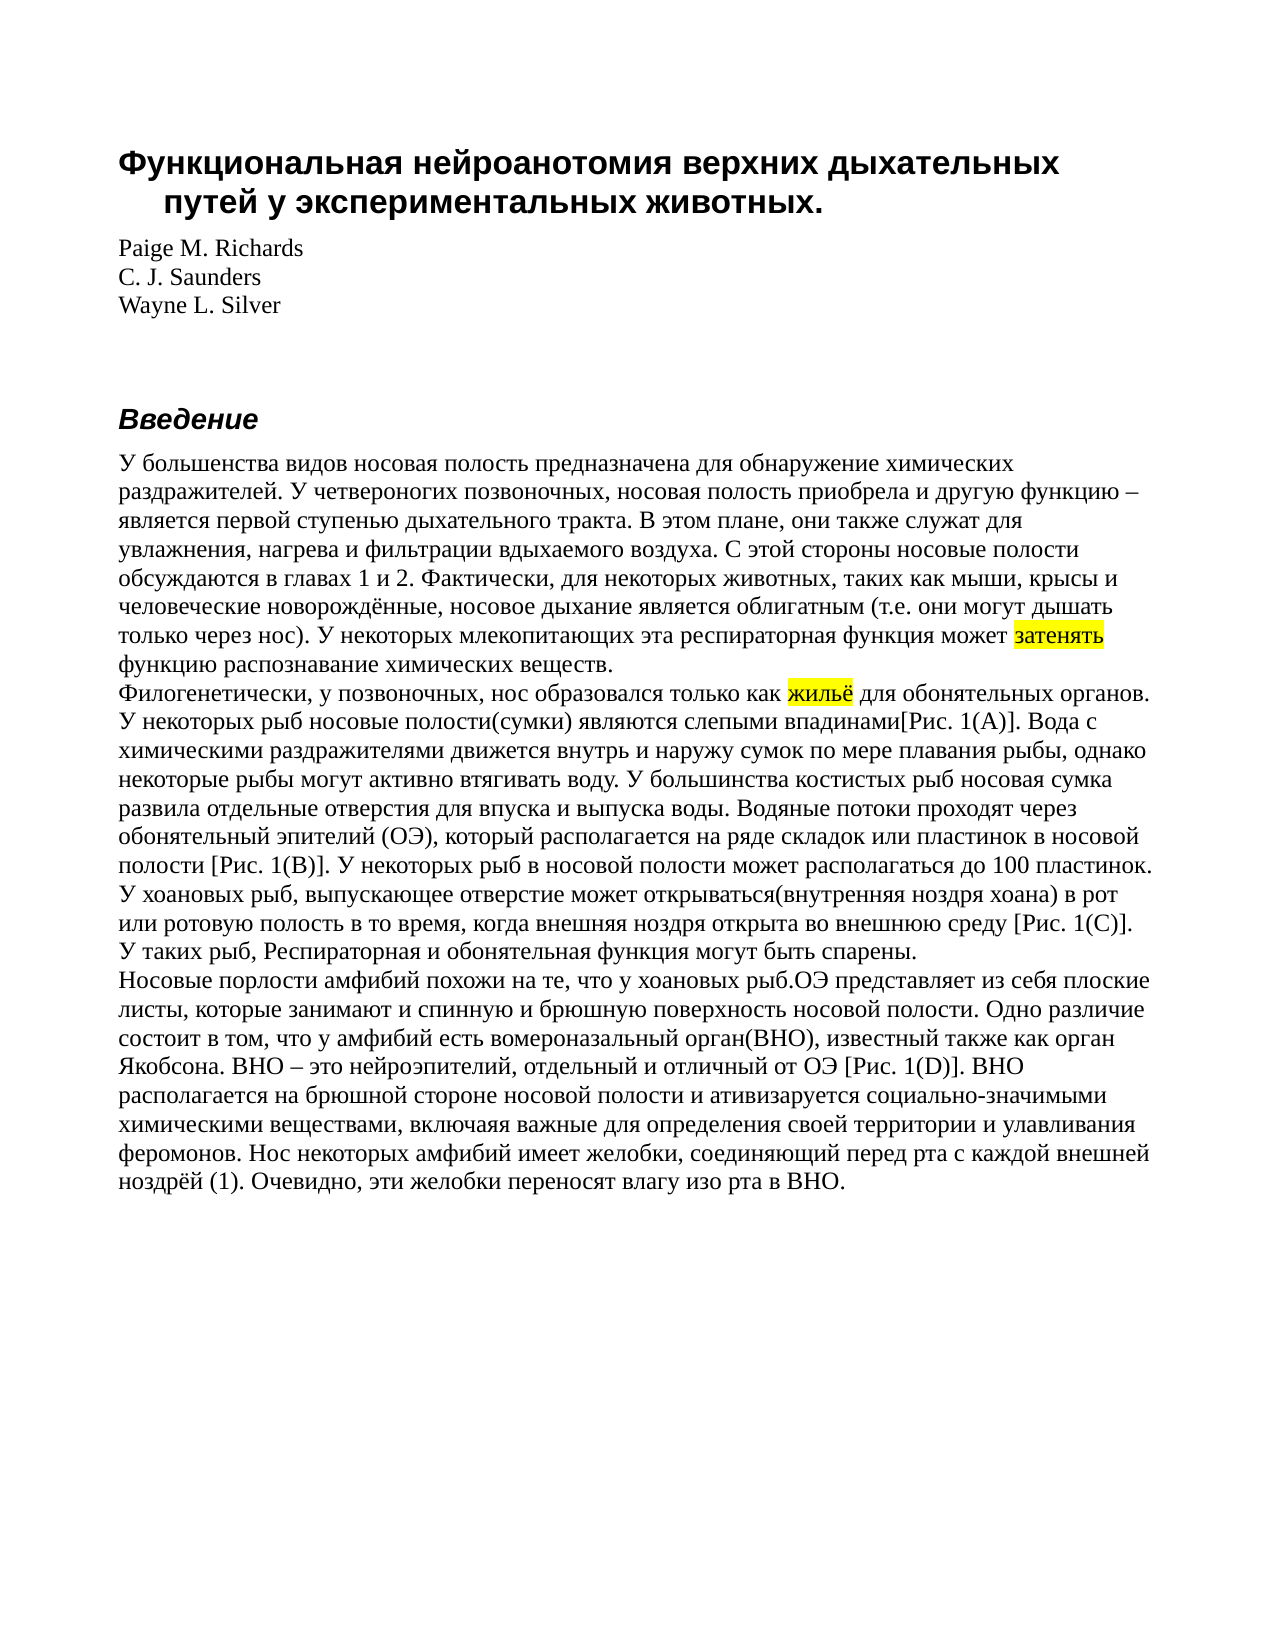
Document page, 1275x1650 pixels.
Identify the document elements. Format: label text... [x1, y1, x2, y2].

text Филогенетически, у позвоночных, нос образовался только как жильё для обонятельных органов. У некоторых рыб носовые полости(сумки) являются слепыми впадинами[Рис. 1(A)]. Вода с химическими раздражителями движется внутрь и наружу сумок по мере плавания рыбы, однако некоторые рыбы могут активно втягивать воду. У большинства костистых рыб носовая сумка развила отдельные отверстия для впуска и выпуска воды. Водяные потоки проходят через обонятельный эпителий (ОЭ), который располагается на ряде складок или пластинок в носовой полости [Рис. 1(B)]. У некоторых рыб в носовой полости может располагаться до 100 пластинок. У хоановых рыб, выпускающее отверстие может открываться(внутренняя ноздря хоана) в рот или ротовую полость в то время, когда внешняя ноздря открыта во внешнюю среду [Рис. 1(С)]. У таких рыб, Респираторная и обонятельная функция могут быть спарены. [118, 678, 1157, 965]
text Носовые порлости амфибий похожи на те, что у хоановых рыб.ОЭ представляет из себя плоские листы, которые занимают и спинную и брюшную поверхность носовой полости. Одно различие состоит в том, что у амфибий есть вомероназальный орган(ВНО), известный также как орган Якобсона. ВНО – это нейроэпителий, отдельный и отличный от ОЭ [Рис. 1(D)]. ВНО располагается на брюшной стороне носовой полости и ативизаруется социально-значимыми химическими веществами, включаяя важные для определения своей территории и улавливания феромонов. Нос некоторых амфибий имеет желобки, соединяющий перед рта с каждой внешней ноздрёй (1). Очевидно, эти желобки переносят влагу изо рта в ВНО. [118, 965, 1157, 1195]
text Paige M. Richards [118, 233, 1157, 262]
text C. J. Saunders [118, 262, 1157, 290]
subtitle Введение [118, 402, 1157, 435]
text Wayne L. Silver [118, 290, 1157, 319]
text У большенства видов носовая полость предназначена для обнаружение химических раздражителей. У четвероногих позвоночных, носовая полость приобрела и другую функцию – является первой ступенью дыхательного тракта. В этом плане, они также служат для увлажнения, нагрева и фильтрации вдыхаемого воздуха. С этой стороны носовые полости обсуждаются в главах 1 и 2. Фактически, для некоторых животных, таких как мыши, крысы и человеческие новорождённые, носовое дыхание является облигатным (т.е. они могут дышать только через нос). У некоторых млекопитающих эта респираторная функция может затенять функцию распознавание химических веществ. [118, 448, 1157, 678]
subtitle Функциональная нейроанотомия верхних дыхательных путей у экспериментальных животных. [118, 143, 1157, 220]
